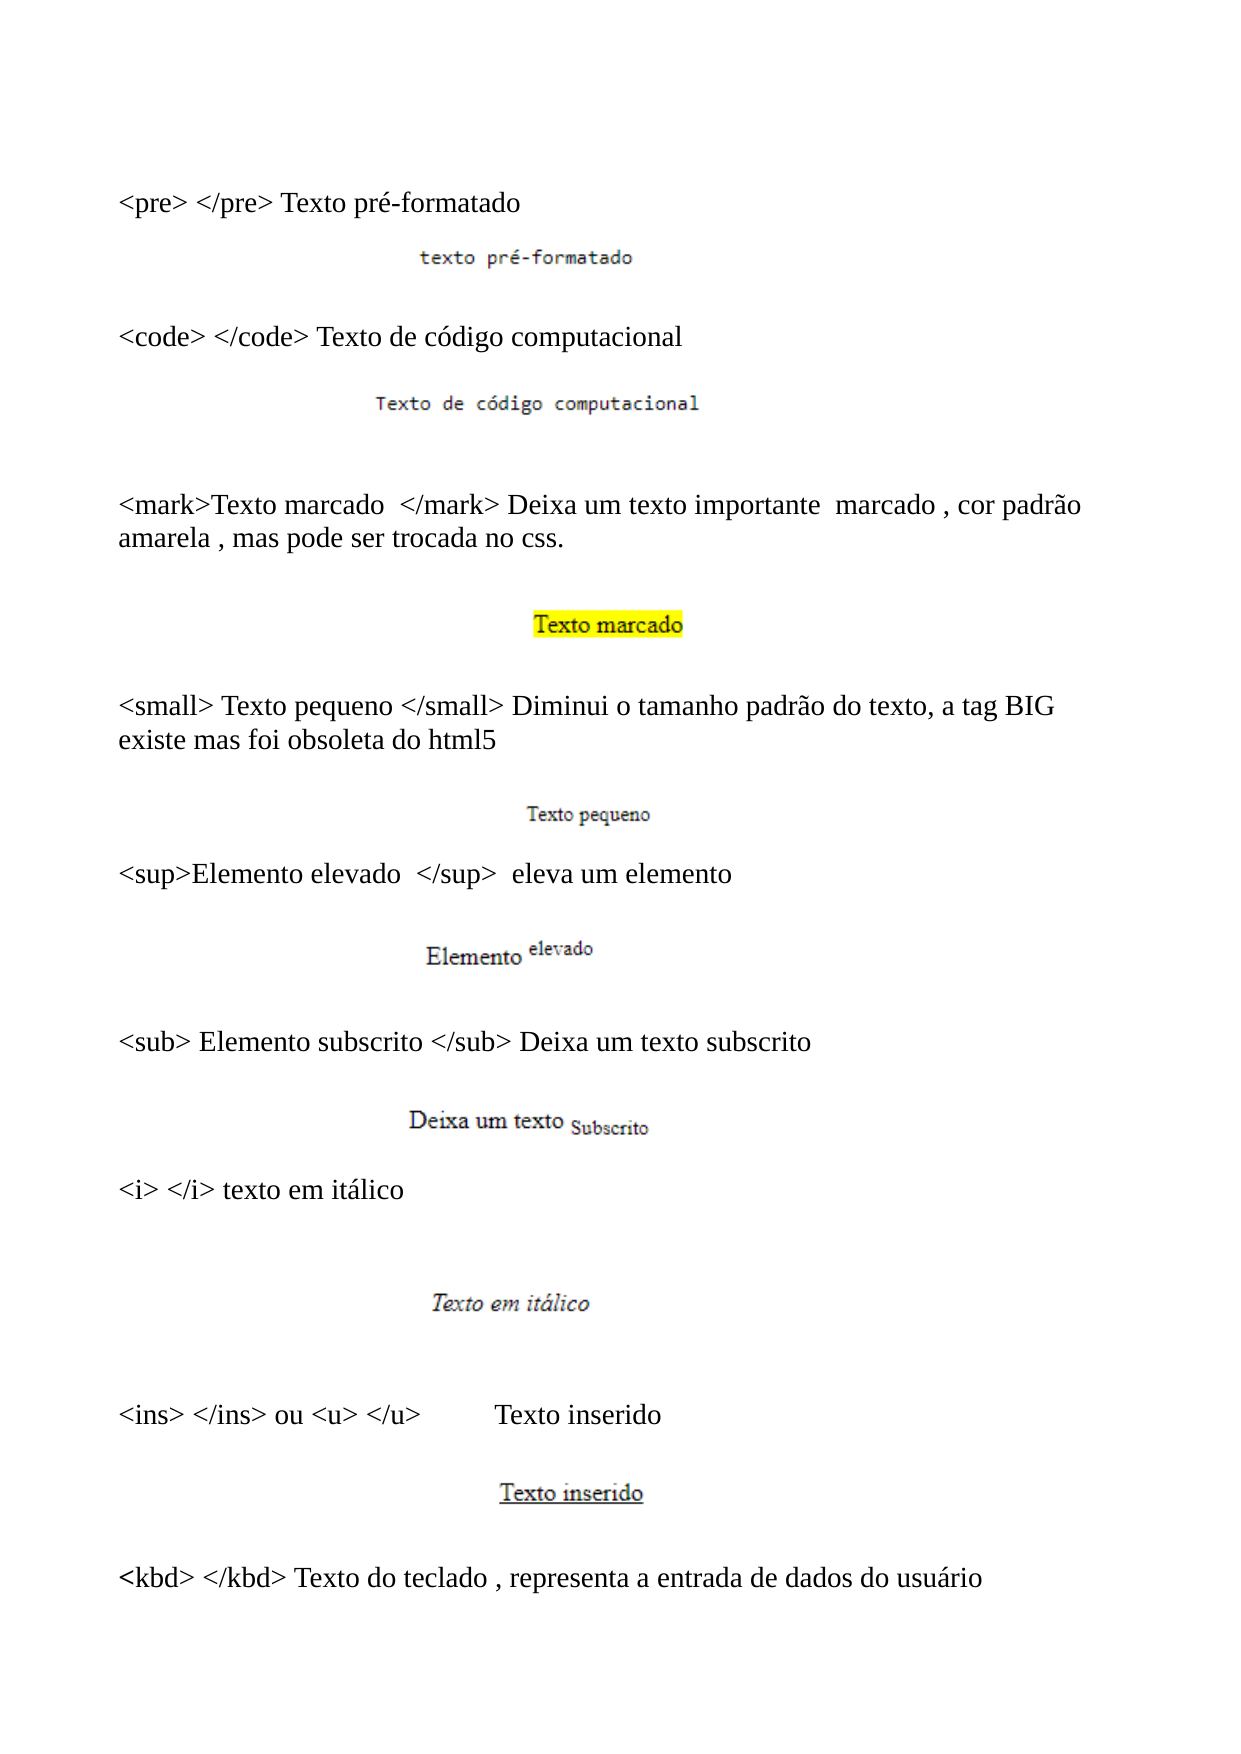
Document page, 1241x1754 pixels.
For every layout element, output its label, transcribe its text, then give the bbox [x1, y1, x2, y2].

picture [363, 375, 768, 423]
picture [414, 928, 660, 981]
text <small> Texto pequeno </small> Diminui o tamanho padrão do texto, a tag BIG existe mas foi obsoleta do html5 [118, 688, 1122, 755]
picture [521, 596, 719, 657]
text <mark>Texto marcado </mark> Deixa um texto importante marcado , cor padrão amarela , mas pode ser trocada no css. [118, 487, 1122, 554]
picture [514, 788, 664, 831]
text <ins> </ins> ou <u> </u> Texto inserido [118, 1397, 1122, 1431]
text <sub> Elemento subscrito </sub> Deixa um texto subscrito [118, 1024, 1122, 1057]
text <kbd> </kbd> Texto do teclado , representa a entrada de dados do usuário [118, 1560, 1122, 1594]
text <i> </i> texto em itálico [118, 1172, 1122, 1206]
picture [487, 1467, 691, 1528]
picture [421, 1286, 679, 1335]
text <pre> </pre> Texto pré-formatado [118, 185, 1122, 219]
picture [397, 1100, 690, 1157]
text <sup>Elemento elevado </sup> eleva um elemento [118, 856, 1122, 889]
picture [407, 234, 680, 288]
text <code> </code> Texto de código computacional [118, 319, 1122, 353]
